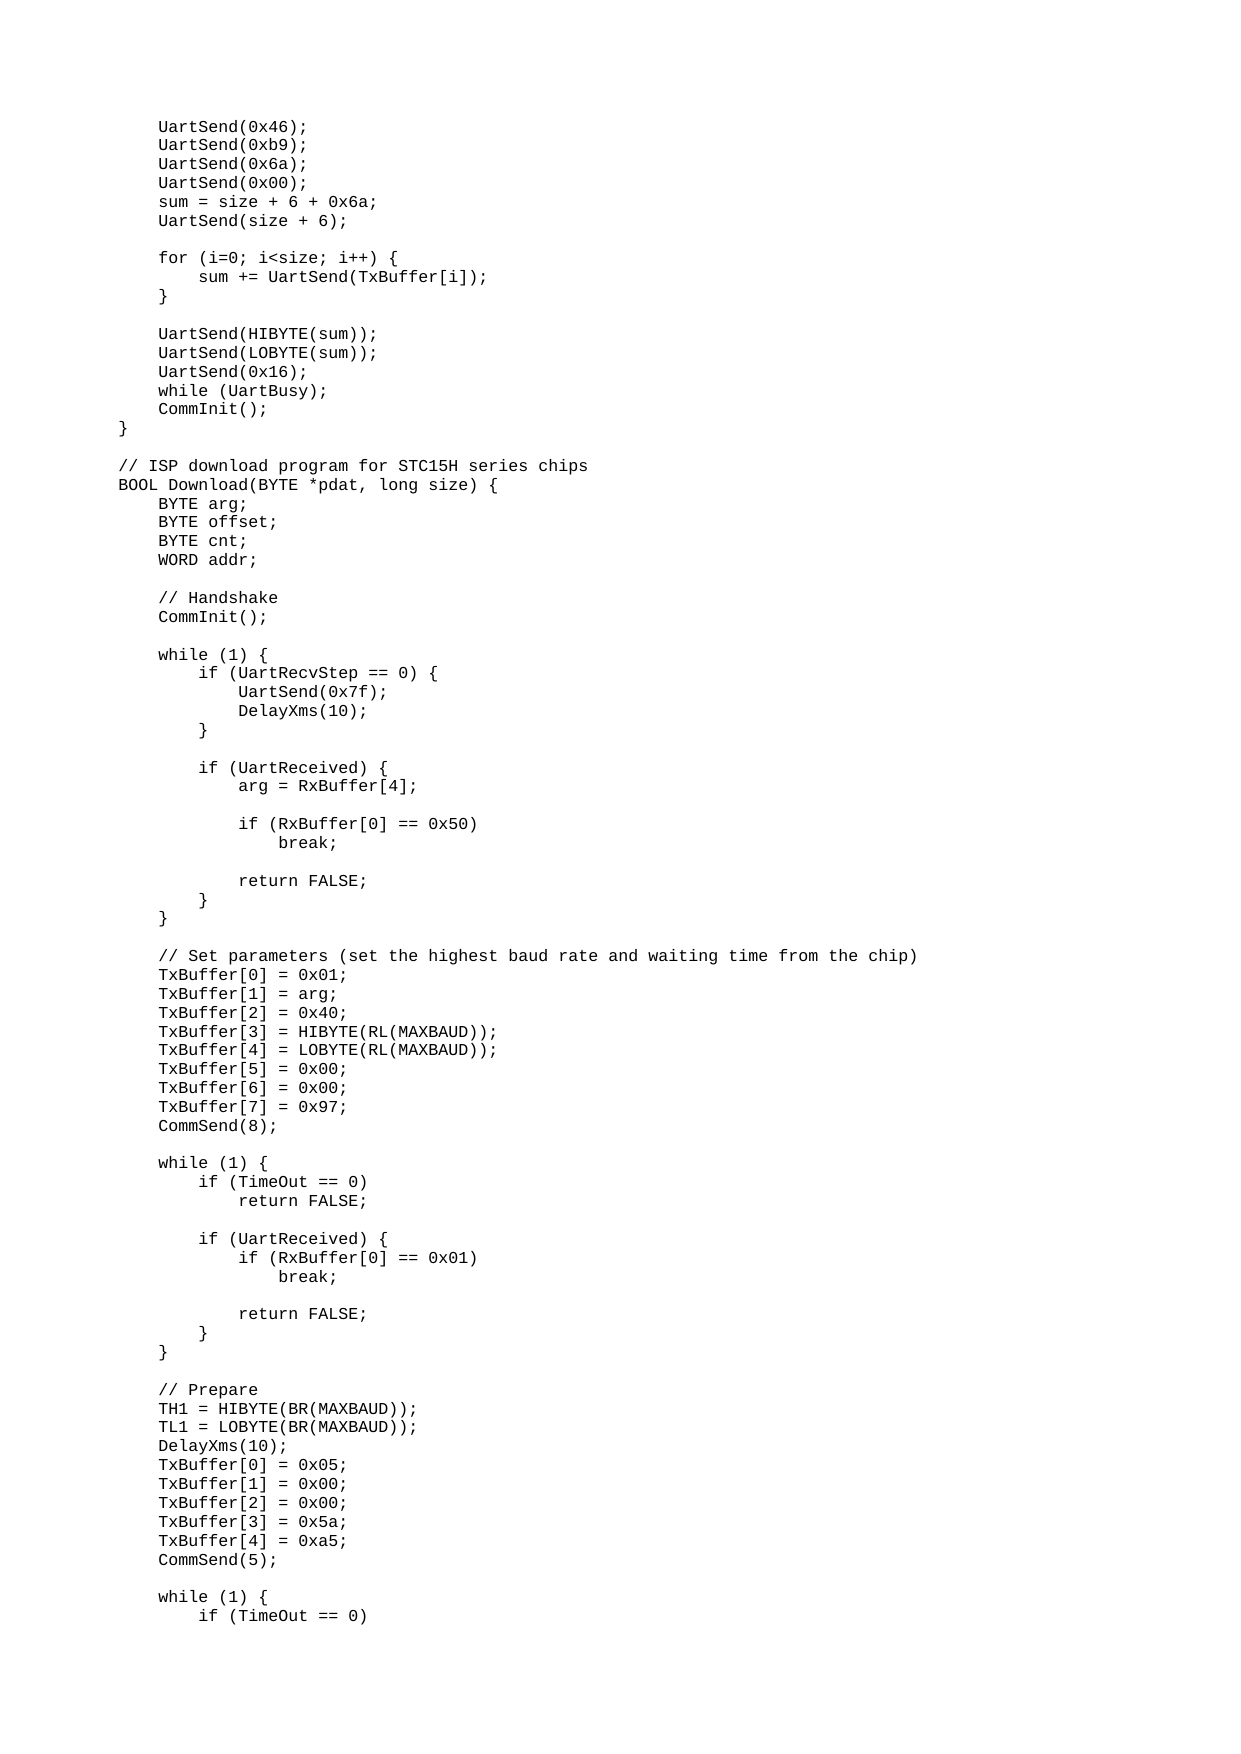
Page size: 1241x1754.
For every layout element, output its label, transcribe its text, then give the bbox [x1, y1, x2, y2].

text if (RxBuffer[0] == 0x01) [118, 1249, 1122, 1268]
text sum = size + 6 + 0x6a; [118, 193, 1122, 212]
text if (UartReceived) { [118, 1231, 1122, 1249]
text if (UartRecvStep == 0) { [118, 665, 1122, 684]
text UartSend(LOBYTE(sum)); [118, 344, 1122, 363]
text BYTE arg; [118, 495, 1122, 514]
text TxBuffer[6] = 0x00; [118, 1080, 1122, 1098]
text TxBuffer[4] = 0xa5; [118, 1532, 1122, 1551]
text TxBuffer[3] = HIBYTE(RL(MAXBAUD)); [118, 1023, 1122, 1042]
text UartSend(0x16); [118, 363, 1122, 382]
text UartSend(0x46); [118, 118, 1122, 137]
text TxBuffer[2] = 0x00; [118, 1494, 1122, 1513]
text BOOL Download(BYTE *pdat, long size) { [118, 476, 1122, 495]
text TL1 = LOBYTE(BR(MAXBAUD)); [118, 1419, 1122, 1438]
text } [118, 910, 1122, 929]
text if (RxBuffer[0] == 0x50) [118, 816, 1122, 834]
text return FALSE; [118, 872, 1122, 891]
text UartSend(0x6a); [118, 156, 1122, 175]
text } [118, 288, 1122, 307]
text // ISP download program for STC15H series chips [118, 457, 1122, 476]
text CommInit(); [118, 608, 1122, 627]
text CommSend(8); [118, 1117, 1122, 1136]
text while (1) { [118, 646, 1122, 665]
text TxBuffer[1] = arg; [118, 985, 1122, 1004]
text TxBuffer[3] = 0x5a; [118, 1513, 1122, 1532]
text while (UartBusy); [118, 382, 1122, 401]
text // Handshake [118, 589, 1122, 608]
text CommInit(); [118, 401, 1122, 420]
text break; [118, 1268, 1122, 1287]
text // Prepare [118, 1381, 1122, 1400]
text UartSend(0xb9); [118, 137, 1122, 156]
text TxBuffer[4] = LOBYTE(RL(MAXBAUD)); [118, 1042, 1122, 1061]
text UartSend(size + 6); [118, 212, 1122, 231]
text } [118, 891, 1122, 910]
text TxBuffer[1] = 0x00; [118, 1476, 1122, 1494]
text if (TimeOut == 0) [118, 1174, 1122, 1193]
text TxBuffer[2] = 0x40; [118, 1004, 1122, 1023]
text UartSend(0x7f); [118, 684, 1122, 703]
text DelayXms(10); [118, 703, 1122, 721]
text UartSend(HIBYTE(sum)); [118, 326, 1122, 344]
text BYTE offset; [118, 514, 1122, 533]
text TH1 = HIBYTE(BR(MAXBAUD)); [118, 1400, 1122, 1419]
text return FALSE; [118, 1306, 1122, 1325]
text // Set parameters (set the highest baud rate and waiting time from the chip) [118, 948, 1122, 967]
text break; [118, 834, 1122, 853]
text while (1) { [118, 1155, 1122, 1174]
text return FALSE; [118, 1193, 1122, 1212]
text if (UartReceived) { [118, 759, 1122, 778]
text DelayXms(10); [118, 1438, 1122, 1457]
text } [118, 721, 1122, 740]
text BYTE cnt; [118, 533, 1122, 552]
text TxBuffer[0] = 0x05; [118, 1457, 1122, 1476]
text for (i=0; i<size; i++) { [118, 250, 1122, 269]
text TxBuffer[7] = 0x97; [118, 1098, 1122, 1117]
text TxBuffer[5] = 0x00; [118, 1061, 1122, 1080]
text TxBuffer[0] = 0x01; [118, 967, 1122, 985]
text sum += UartSend(TxBuffer[i]); [118, 269, 1122, 288]
text CommSend(5); [118, 1551, 1122, 1570]
text UartSend(0x00); [118, 175, 1122, 193]
text arg = RxBuffer[4]; [118, 778, 1122, 797]
text WORD addr; [118, 552, 1122, 571]
text } [118, 1325, 1122, 1344]
text } [118, 1344, 1122, 1362]
text if (TimeOut == 0) [118, 1608, 1122, 1626]
text } [118, 420, 1122, 439]
text while (1) { [118, 1589, 1122, 1608]
